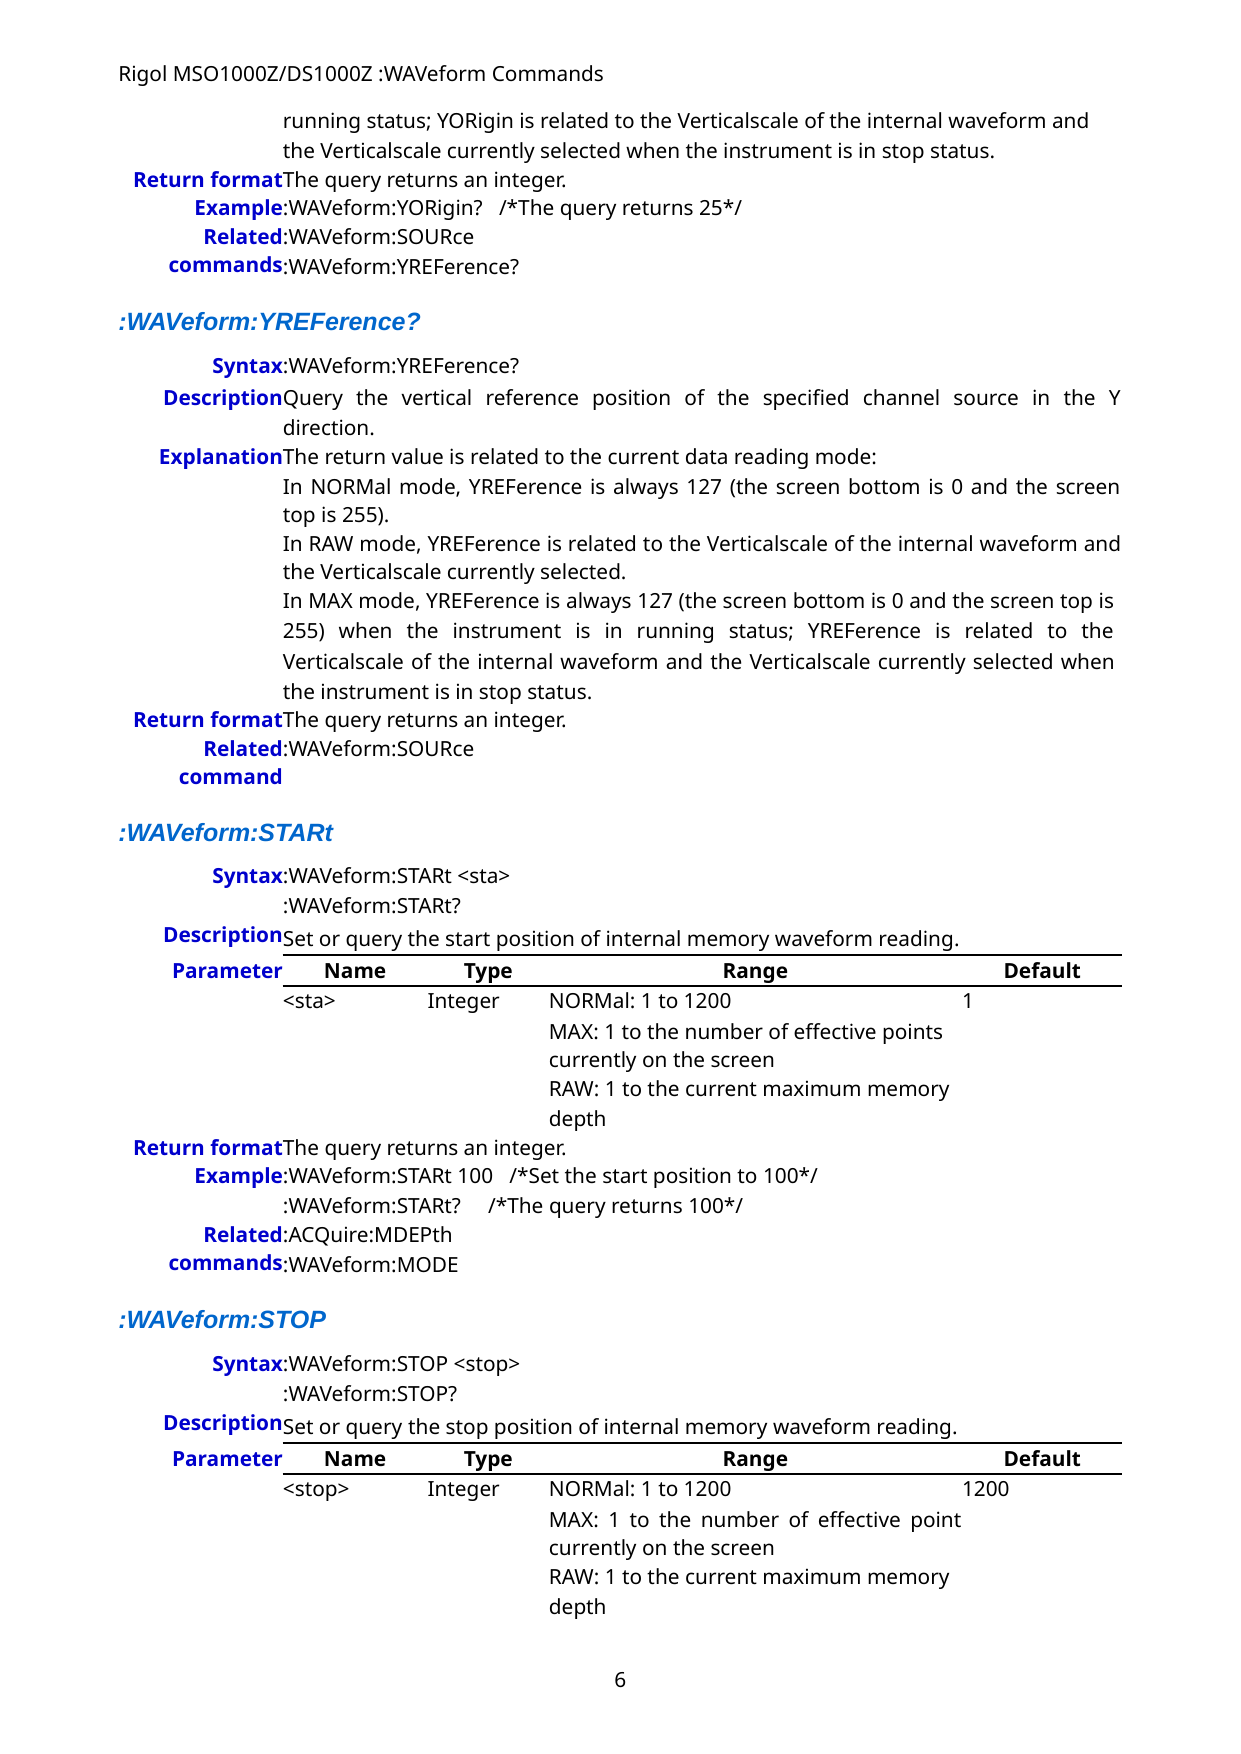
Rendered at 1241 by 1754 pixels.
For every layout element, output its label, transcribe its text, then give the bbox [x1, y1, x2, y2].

table_cell Set or query the start position of internal memory waveform reading. [283, 920, 1122, 954]
table_cell Return format [118, 706, 283, 734]
table_cell Type [427, 956, 549, 984]
subtitle :WAVeform:STARt [118, 817, 1122, 846]
table_cell Explanation [118, 106, 283, 165]
table_cell Set or query the stop position of internal memory waveform reading. [283, 1408, 1122, 1442]
table_cell Explanation [118, 442, 283, 706]
table_cell :WAVeform:SOURce [283, 734, 1122, 791]
table_cell 1200 [962, 1475, 1122, 1621]
table_cell Parameter [118, 954, 283, 984]
table_cell The query returns an integer. [283, 1133, 1122, 1161]
table_cell Range [549, 956, 962, 984]
table_cell NORMal: 1 to 1200 MAX: 1 to the number of effective point currently on the screen RAW: 1 to the current maximum memory depth [549, 1475, 962, 1621]
table_cell Example [118, 194, 283, 222]
table_cell :WAVeform:STARt 100 /*Set the start position to 100*/ :WAVeform:STARt? /*The query returns 100*/ [283, 1161, 1122, 1220]
table_cell 1 [962, 987, 1122, 1133]
table_cell :ACQuire:MDEPth :WAVeform:MODE [283, 1220, 1122, 1279]
table_cell Description [118, 920, 283, 954]
table_cell [118, 985, 283, 1133]
table_cell [118, 1473, 283, 1621]
table_cell Return format [118, 165, 283, 193]
table_cell Type [427, 1444, 549, 1472]
table_cell The return value is related to the current data reading mode: In NORMal mode, YORigin = VerticalOffset/YINCrement. In RAW mode, YORigin is related to the Verticalscale of the internal waveform and the Verticalscale currently selected. In MAX mode, YORigin = VerticalOffset/YINCrement when the instrument is in running status; YORigin is related to the Verticalscale of the internal waveform and the Verticalscale currently selected when the instrument is in stop status. [283, 106, 1122, 165]
table_cell <sta> [283, 987, 427, 1133]
table_cell Return format [118, 1133, 283, 1161]
table_cell Range [549, 1444, 962, 1472]
table_header Syntax [118, 351, 283, 383]
table_cell Description [118, 383, 283, 442]
table_cell Related commands [118, 1220, 283, 1279]
table_cell Name [283, 956, 427, 984]
table_cell Example [118, 1161, 283, 1220]
table_cell The query returns an integer. [283, 165, 1122, 193]
table_cell NORMal: 1 to 1200 MAX: 1 to the number of effective points currently on the screen RAW: 1 to the current maximum memory depth [549, 987, 962, 1133]
table_header :WAVeform:STARt <sta> :WAVeform:STARt? [283, 861, 1122, 920]
table_header :WAVeform:YREFerence? [283, 351, 1122, 383]
subtitle :WAVeform:STOP [118, 1305, 1122, 1334]
table_cell Integer [427, 1475, 549, 1621]
table_cell Related command [118, 734, 283, 791]
table_cell Related commands [118, 222, 283, 281]
table_cell The return value is related to the current data reading mode: In NORMal mode, YREFerence is always 127 (the screen bottom is 0 and the screen top is 255). In RAW mode, YREFerence is related to the Verticalscale of the internal waveform and the Verticalscale currently selected. In MAX mode, YREFerence is always 127 (the screen bottom is 0 and the screen top is 255) when the instrument is in running status; YREFerence is related to the Verticalscale of the internal waveform and the Verticalscale currently selected when the instrument is in stop status. [283, 442, 1122, 706]
table_cell The query returns an integer. [283, 706, 1122, 734]
table_cell :WAVeform:SOURce :WAVeform:YREFerence? [283, 222, 1122, 281]
table_cell Parameter [118, 1442, 283, 1472]
table_cell Description [118, 1408, 283, 1442]
table_cell Query the vertical reference position of the specified channel source in the Y direction. [283, 383, 1122, 442]
table_cell Integer [427, 987, 549, 1133]
table_header Syntax [118, 1349, 283, 1408]
table_cell Default [962, 1444, 1122, 1472]
table_header :WAVeform:STOP <stop> :WAVeform:STOP? [283, 1349, 1122, 1408]
table_cell Name [283, 1444, 427, 1472]
table_cell Default [962, 956, 1122, 984]
table_cell :WAVeform:YORigin? /*The query returns 25*/ [283, 194, 1122, 222]
subtitle :WAVeform:YREFerence? [118, 307, 1122, 336]
table_header Syntax [118, 861, 283, 920]
table_cell <stop> [283, 1475, 427, 1621]
